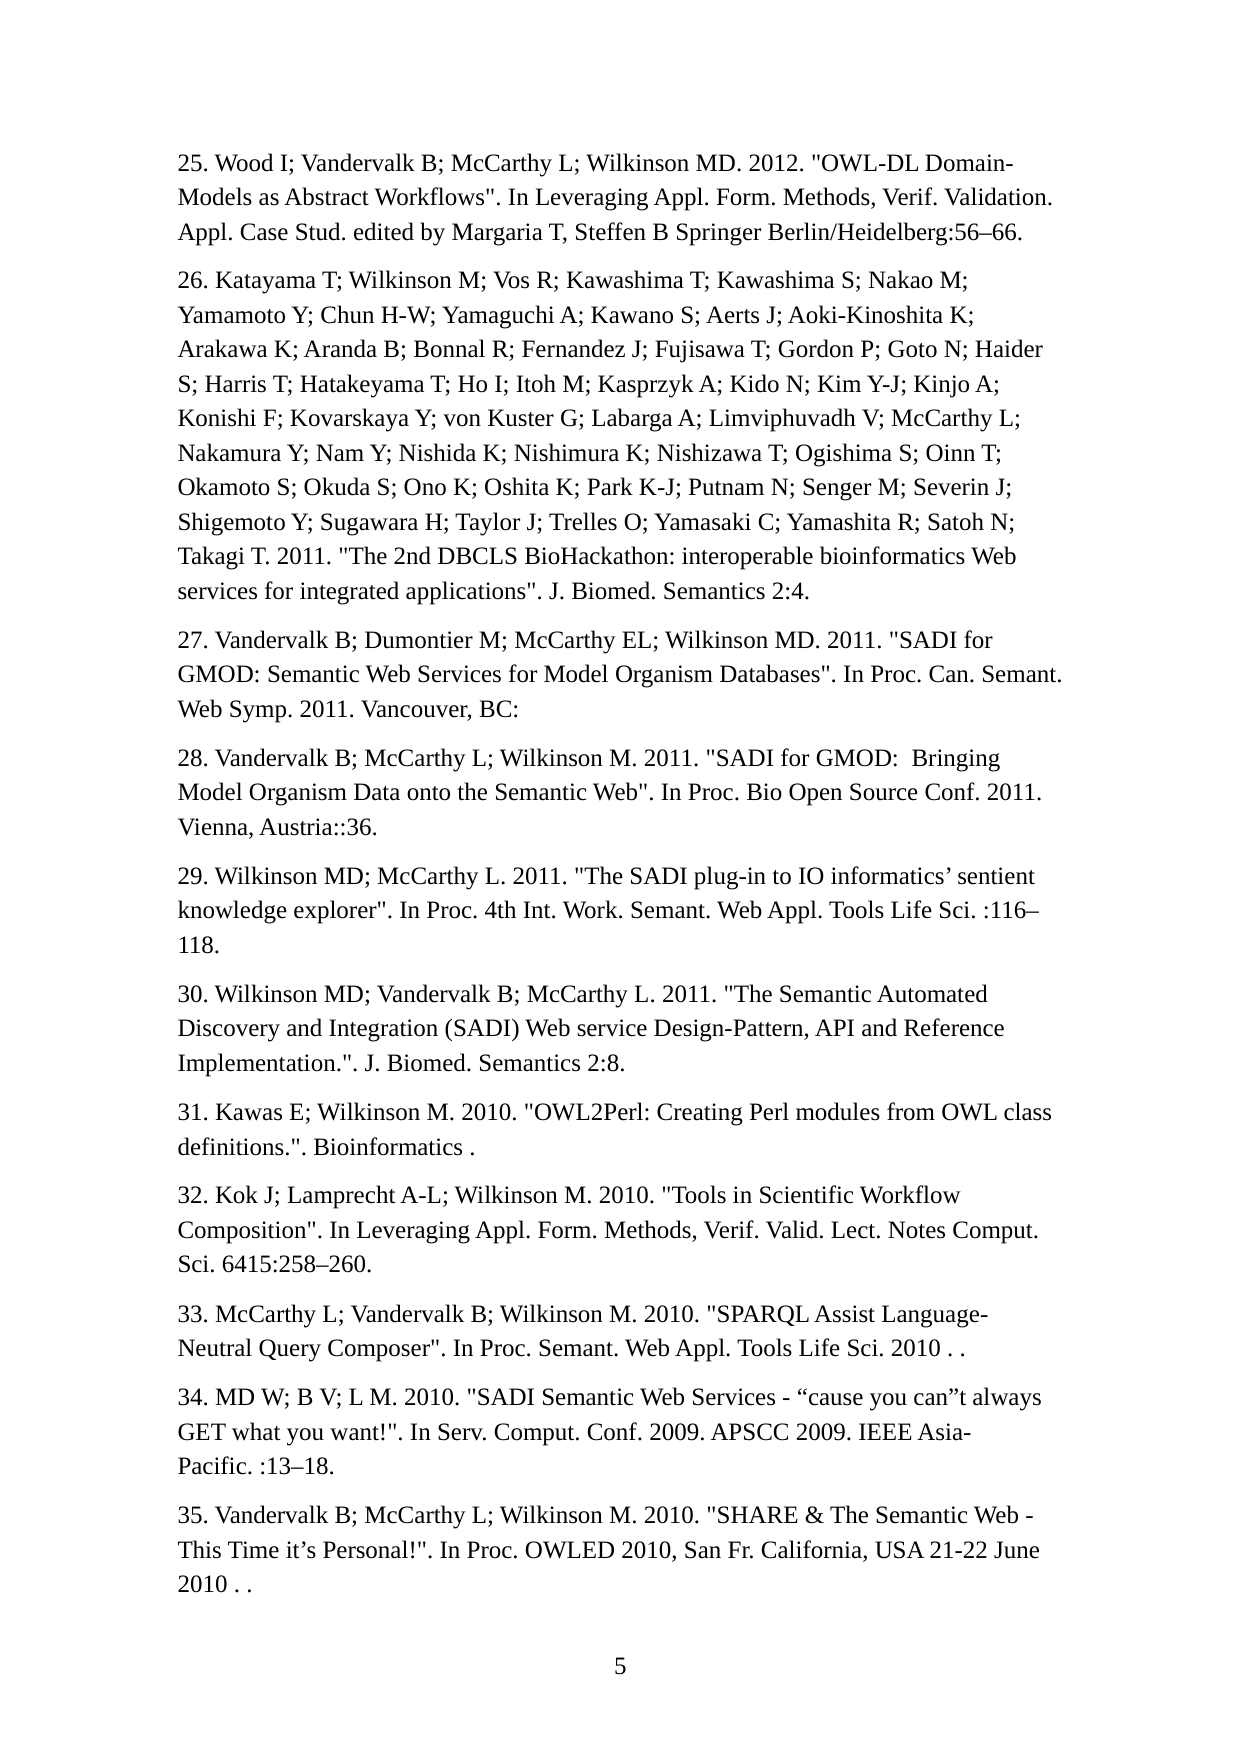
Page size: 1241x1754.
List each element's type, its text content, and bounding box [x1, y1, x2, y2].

text 26. Katayama T; Wilkinson M; Vos R; Kawashima T; Kawashima S; Nakao M; Yamamoto Y; Chun H-W; Yamaguchi A; Kawano S; Aerts J; Aoki-Kinoshita K; Arakawa K; Aranda B; Bonnal R; Fernandez J; Fujisawa T; Gordon P; Goto N; Haider S; Harris T; Hatakeyama T; Ho I; Itoh M; Kasprzyk A; Kido N; Kim Y-J; Kinjo A; Konishi F; Kovarskaya Y; von Kuster G; Labarga A; Limviphuvadh V; McCarthy L; Nakamura Y; Nam Y; Nishida K; Nishimura K; Nishizawa T; Ogishima S; Oinn T; Okamoto S; Okuda S; Ono K; Oshita K; Park K-J; Putnam N; Senger M; Severin J; Shigemoto Y; Sugawara H; Taylor J; Trelles O; Yamasaki C; Yamashita R; Satoh N; Takagi T. 2011. "The 2nd DBCLS BioHackathon: interoperable bioinformatics Web services for integrated applications". J. Biomed. Semantics 2:4. [177, 266, 1063, 605]
text 35. Vandervalk B; McCarthy L; Wilkinson M. 2010. "SHARE & The Semantic Web - This Time it’s Personal!". In Proc. OWLED 2010, San Fr. California, USA 21-22 June 2010 . . [177, 1500, 1063, 1598]
text 34. MD W; B V; L M. 2010. "SADI Semantic Web Services - “cause you can”t always GET what you want!". In Serv. Comput. Conf. 2009. APSCC 2009. IEEE Asia-Pacific. :13–18. [177, 1382, 1063, 1480]
text 28. Vandervalk B; McCarthy L; Wilkinson M. 2011. "SADI for GMOD: Bringing Model Organism Data onto the Semantic Web". In Proc. Bio Open Source Conf. 2011. Vienna, Austria::36. [177, 743, 1063, 841]
text 33. McCarthy L; Vandervalk B; Wilkinson M. 2010. "SPARQL Assist Language-Neutral Query Composer". In Proc. Semant. Web Appl. Tools Life Sci. 2010 . . [177, 1299, 1063, 1362]
text 32. Kok J; Lamprecht A-L; Wilkinson M. 2010. "Tools in Scientific Workflow Composition". In Leveraging Appl. Form. Methods, Verif. Valid. Lect. Notes Comput. Sci. 6415:258–260. [177, 1181, 1063, 1278]
text 31. Kawas E; Wilkinson M. 2010. "OWL2Perl: Creating Perl modules from OWL class definitions.". Bioinformatics . [177, 1097, 1063, 1160]
text 29. Wilkinson MD; McCarthy L. 2011. "The SADI plug-in to IO informatics’ sentient knowledge explorer". In Proc. 4th Int. Work. Semant. Web Appl. Tools Life Sci. :116–118. [177, 861, 1063, 959]
text 25. Wood I; Vandervalk B; McCarthy L; Wilkinson MD. 2012. "OWL-DL Domain-Models as Abstract Workflows". In Leveraging Appl. Form. Methods, Verif. Validation. Appl. Case Stud. edited by Margaria T, Steffen B Springer Berlin/Heidelberg:56–66. [177, 148, 1063, 245]
text 27. Vandervalk B; Dumontier M; McCarthy EL; Wilkinson MD. 2011. "SADI for GMOD: Semantic Web Services for Model Organism Databases". In Proc. Can. Semant. Web Symp. 2011. Vancouver, BC: [177, 625, 1063, 723]
text 30. Wilkinson MD; Vandervalk B; McCarthy L. 2011. "The Semantic Automated Discovery and Integration (SADI) Web service Design-Pattern, API and Reference Implementation.". J. Biomed. Semantics 2:8. [177, 979, 1063, 1077]
